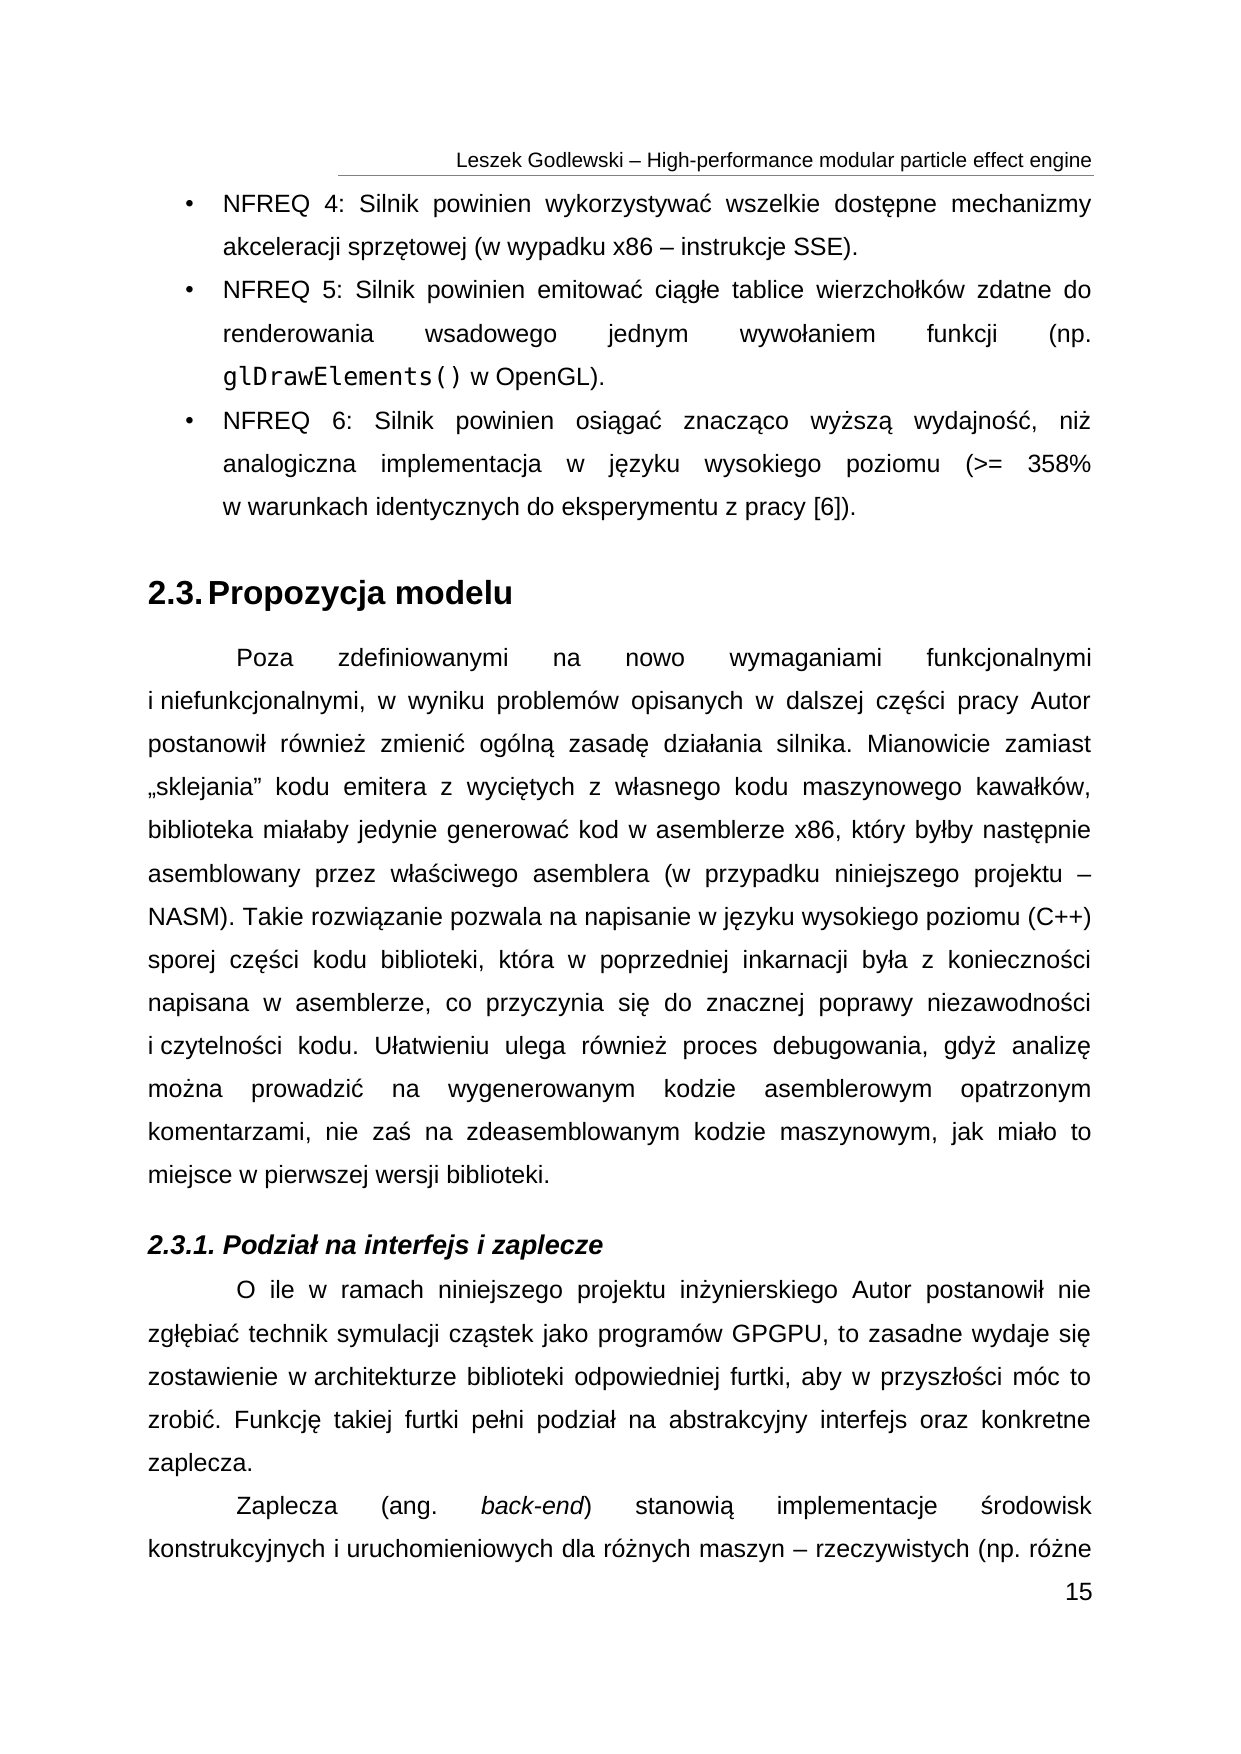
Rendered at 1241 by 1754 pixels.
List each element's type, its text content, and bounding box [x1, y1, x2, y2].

text Poza zdefiniowanymi na nowo wymaganiami funkcjonalnymi i niefunkcjonalnymi, w wyniku problemów opisanych w dalszej części pracy Autor postanowił również zmienić ogólną zasadę działania silnika. Mianowicie zamiast „sklejania” kodu emitera z wyciętych z własnego kodu maszynowego kawałków, biblioteka miałaby jedynie generować kod w asemblerze x86, który byłby następnie asemblowany przez właściwego asemblera (w przypadku niniejszego projektu – NASM). Takie rozwiązanie pozwala na napisanie w języku wysokiego poziomu (C++) sporej części kodu biblioteki, która w poprzedniej inkarnacji była z konieczności napisana w asemblerze, co przyczynia się do znacznej poprawy niezawodności i czytelności kodu. Ułatwieniu ulega również proces debugowania, gdyż analizę można prowadzić na wygenerowanym kodzie asemblerowym opatrzonym komentarzami, nie zaś na zdeasemblowanym kodzie maszynowym, jak miało to miejsce w pierwszej wersji biblioteki. [148, 643, 1092, 1189]
list NFREQ 6: Silnik powinien osiągać znacząco wyższą wydajność, niż analogiczna implementacja w języku wysokiego poziomu (>= 358% w warunkach identycznych do eksperymentu z pracy [6]). [185, 406, 1092, 521]
text Zaplecza (ang. back-end) stanowią implementacje środowisk konstrukcyjnych i uruchomieniowych dla różnych maszyn – rzeczywistych (np. różne [148, 1491, 1092, 1563]
list NFREQ 5: Silnik powinien emitować ciągłe tablice wierzchołków zdatne do renderowania wsadowego jednym wywołaniem funkcji (np. glDrawElements() w OpenGL). [185, 275, 1092, 391]
subtitle Podział na interfejs i zaplecze [148, 1229, 1092, 1260]
subtitle Propozycja modelu [148, 573, 1092, 611]
text O ile w ramach niniejszego projektu inżynierskiego Autor postanowił nie zgłębiać technik symulacji cząstek jako programów GPGPU, to zasadne wydaje się zostawienie w architekturze biblioteki odpowiedniej furtki, aby w przyszłości móc to zrobić. Funkcję takiej furtki pełni podział na abstrakcyjny interfejs oraz konkretne zaplecza. [148, 1276, 1092, 1477]
list NFREQ 4: Silnik powinien wykorzystywać wszelkie dostępne mechanizmy akceleracji sprzętowej (w wypadku x86 – instrukcje SSE). [185, 189, 1092, 261]
